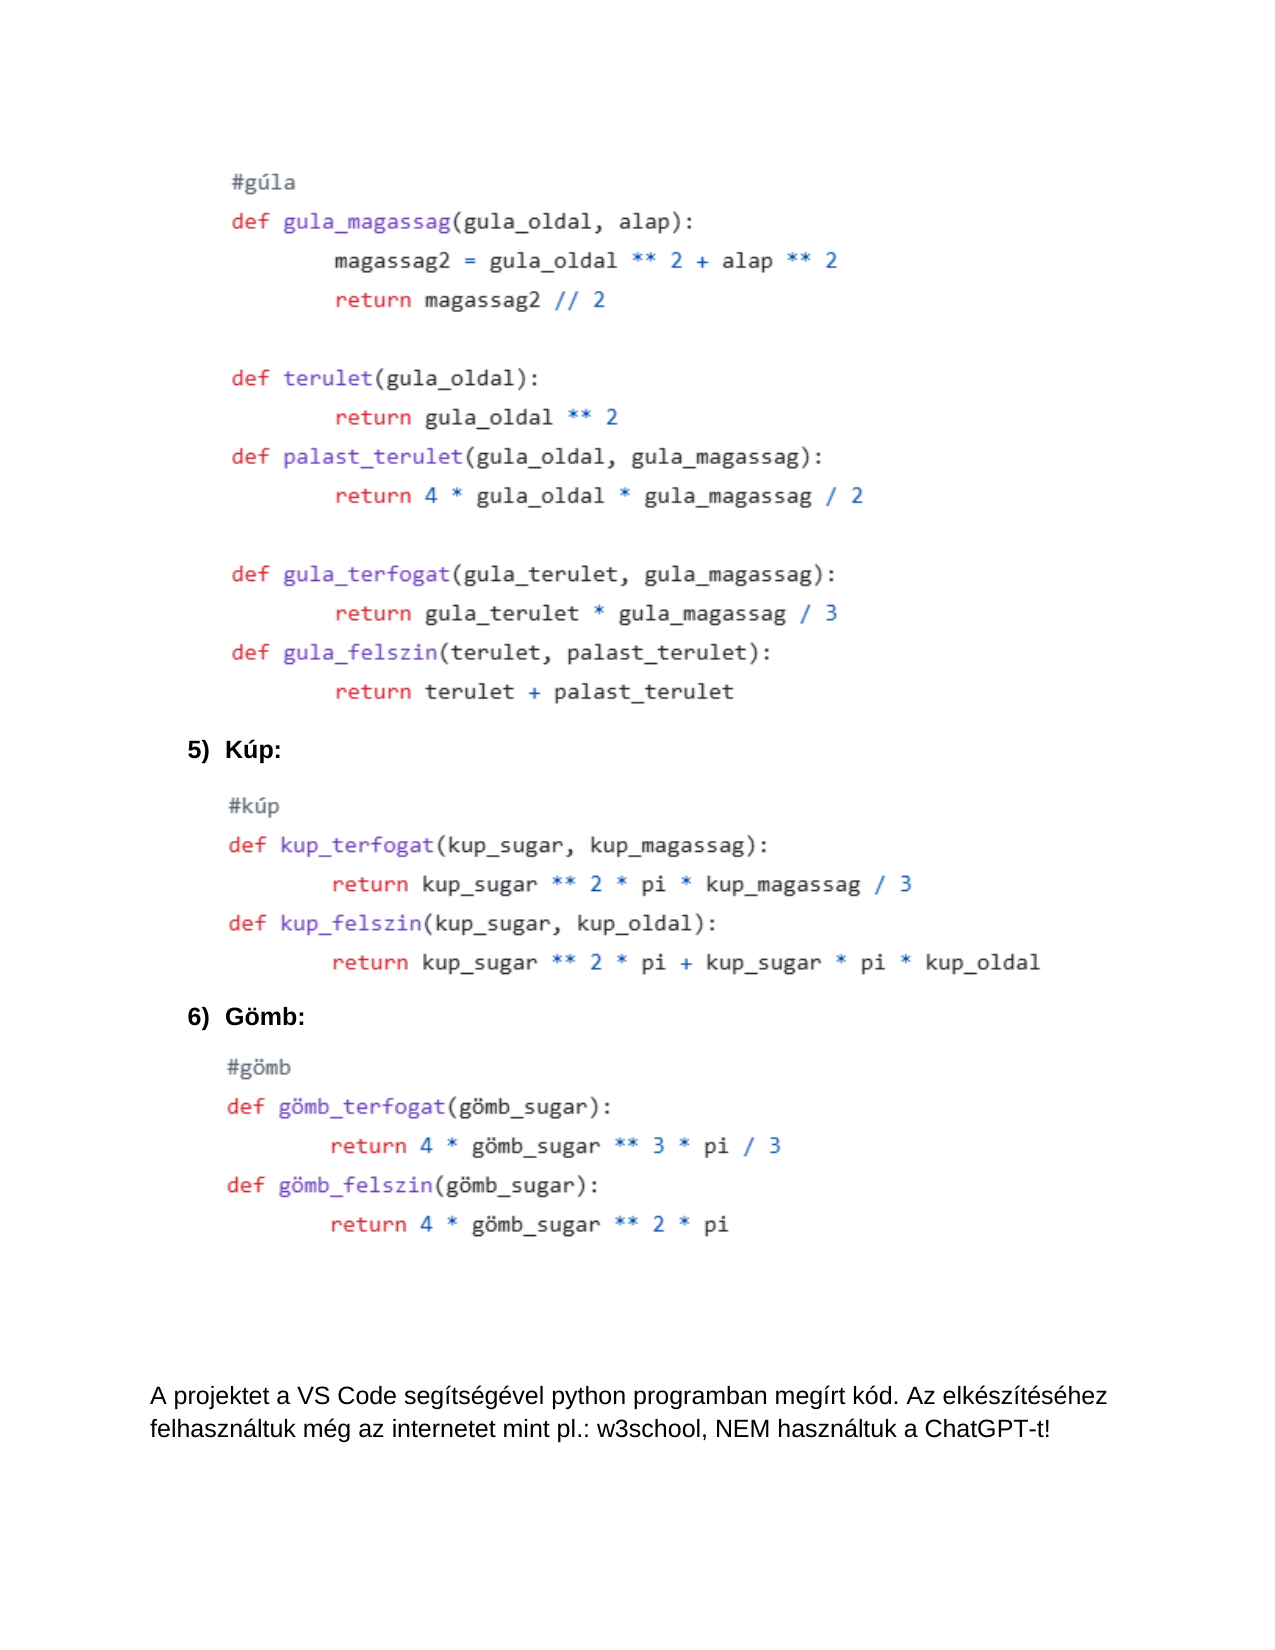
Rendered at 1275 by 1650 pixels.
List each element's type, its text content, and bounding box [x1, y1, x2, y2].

picture [225, 150, 924, 732]
list Kúp: [187, 735, 1125, 764]
text A projektet a VS Code segítségével python programban megírt kód. Az elkészítéséhez felhasználtuk még az internetet mint pl.: w3school, NEM használtuk a ChatGPT-t! [150, 1381, 1125, 1443]
list Gömb: [187, 1002, 1125, 1030]
picture [225, 768, 1064, 998]
picture [225, 1034, 830, 1279]
